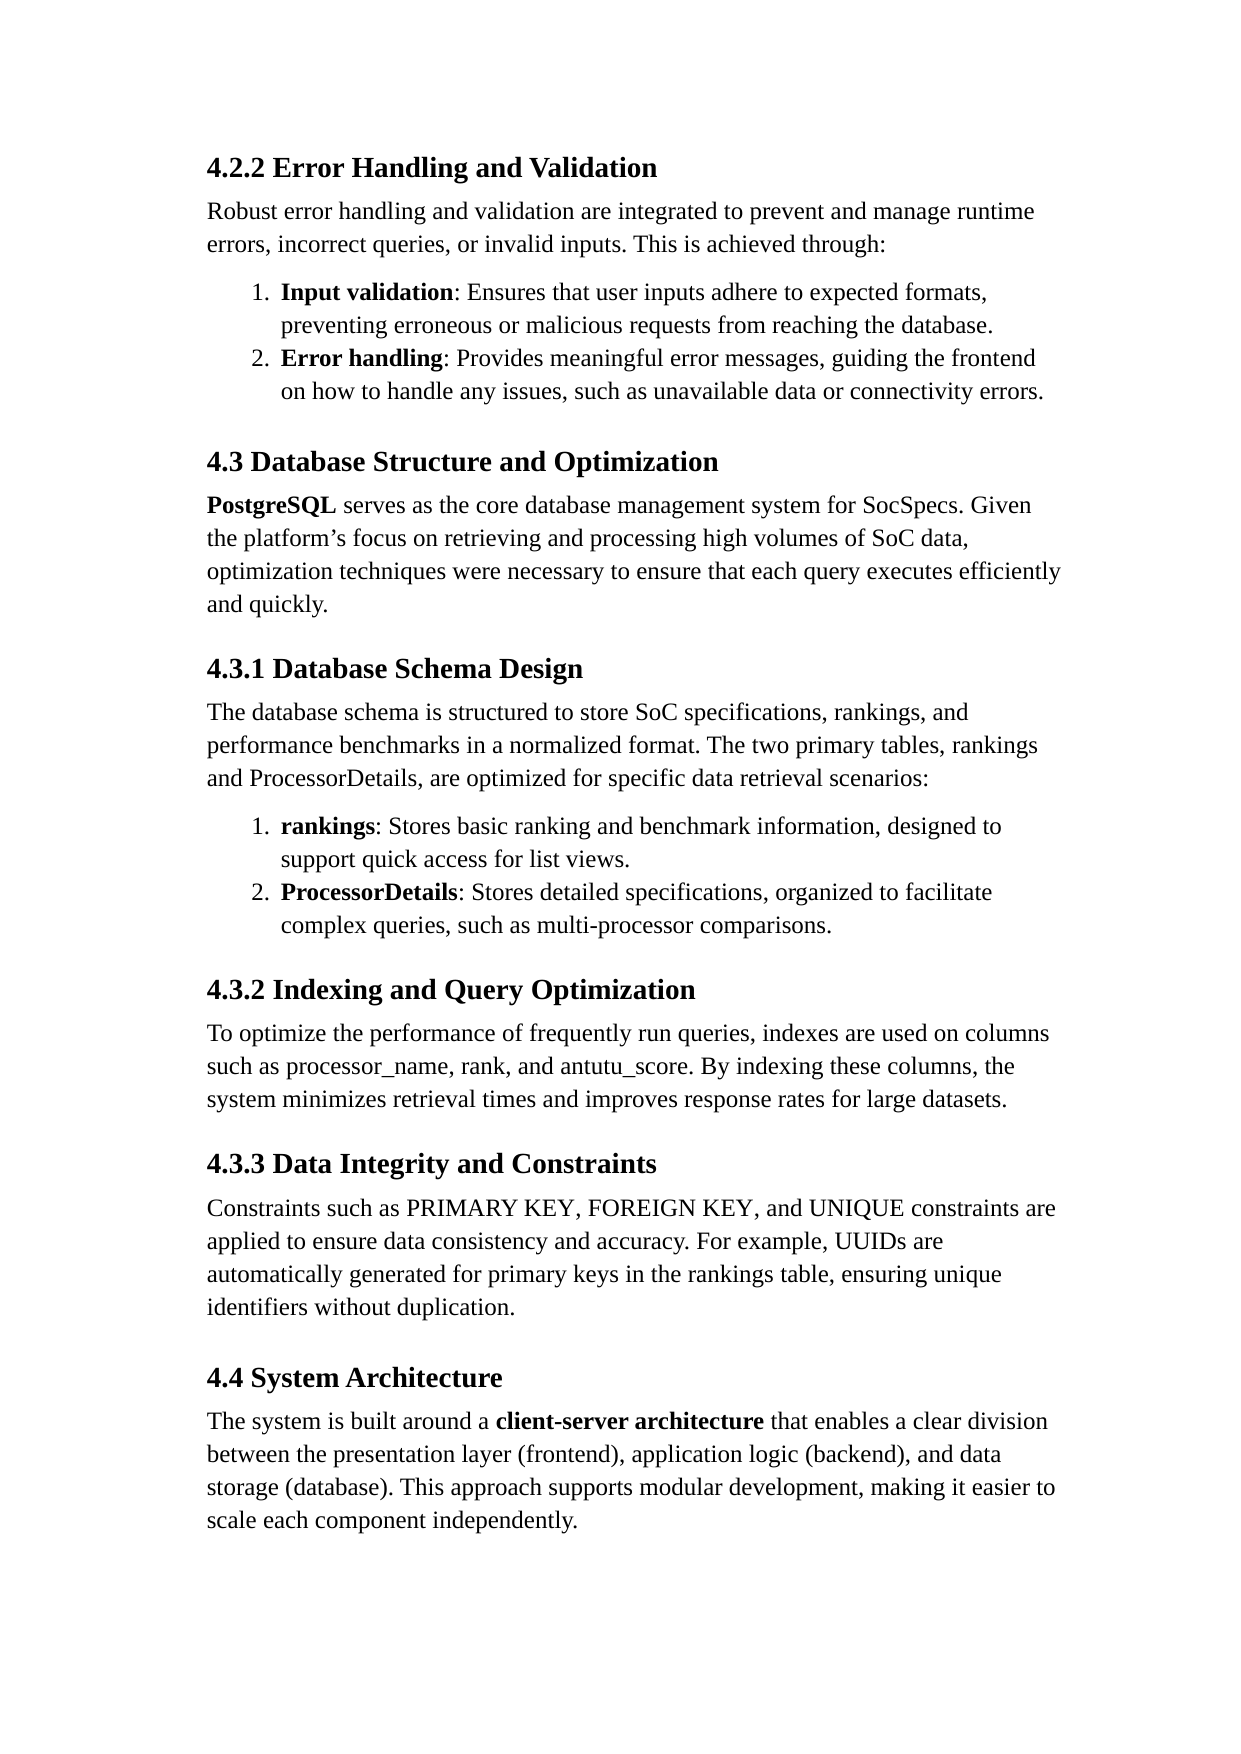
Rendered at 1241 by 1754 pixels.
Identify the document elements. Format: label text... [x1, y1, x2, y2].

list Error handling: Provides meaningful error messages, guiding the frontend on how to handle any issues, such as unavailable data or connectivity errors. [251, 343, 1063, 404]
text PostgreSQL serves as the core database management system for SocSpecs. Given the platform’s focus on retrieving and processing high volumes of SoC data, optimization techniques were necessary to ensure that each query executes efficiently and quickly. [207, 490, 1063, 618]
subtitle 4.2.2 Error Handling and Validation [207, 150, 1063, 183]
text The database schema is structured to store SoC specifications, rankings, and performance benchmarks in a normalized format. The two primary tables, rankings and ProcessorDetails, are optimized for specific data retrieval scenarios: [207, 697, 1063, 792]
text Robust error handling and validation are integrated to prevent and manage runtime errors, incorrect queries, or invalid inputs. This is achieved through: [207, 196, 1063, 258]
text To optimize the performance of frequently run queries, indexes are used on columns such as processor_name, rank, and antutu_score. By indexing these columns, the system minimizes retrieval times and improves response rates for large datasets. [207, 1018, 1063, 1113]
list Input validation: Ensures that user inputs adhere to expected formats, preventing erroneous or malicious requests from reaching the database. [251, 277, 1063, 338]
text The system is built around a client-server architecture that enables a clear division between the presentation layer (frontend), application logic (backend), and data storage (database). This approach supports modular development, making it easier to scale each component independently. [207, 1406, 1063, 1534]
subtitle 4.3.2 Indexing and Query Optimization [207, 972, 1063, 1006]
list rankings: Stores basic ranking and benchmark information, designed to support quick access for list views. [251, 811, 1063, 873]
subtitle 4.3.1 Database Schema Design [207, 651, 1063, 685]
text Constraints such as PRIMARY KEY, FOREIGN KEY, and UNIQUE constraints are applied to ensure data consistency and accuracy. For example, UUIDs are automatically generated for primary keys in the rankings table, ensuring unique identifiers without duplication. [207, 1193, 1063, 1321]
list ProcessorDetails: Stores detailed specifications, organized to facilitate complex queries, such as multi-processor comparisons. [251, 877, 1063, 939]
subtitle 4.4 System Architecture [207, 1360, 1063, 1394]
subtitle 4.3.3 Data Integrity and Constraints [207, 1147, 1063, 1180]
subtitle 4.3 Database Structure and Optimization [207, 444, 1063, 478]
